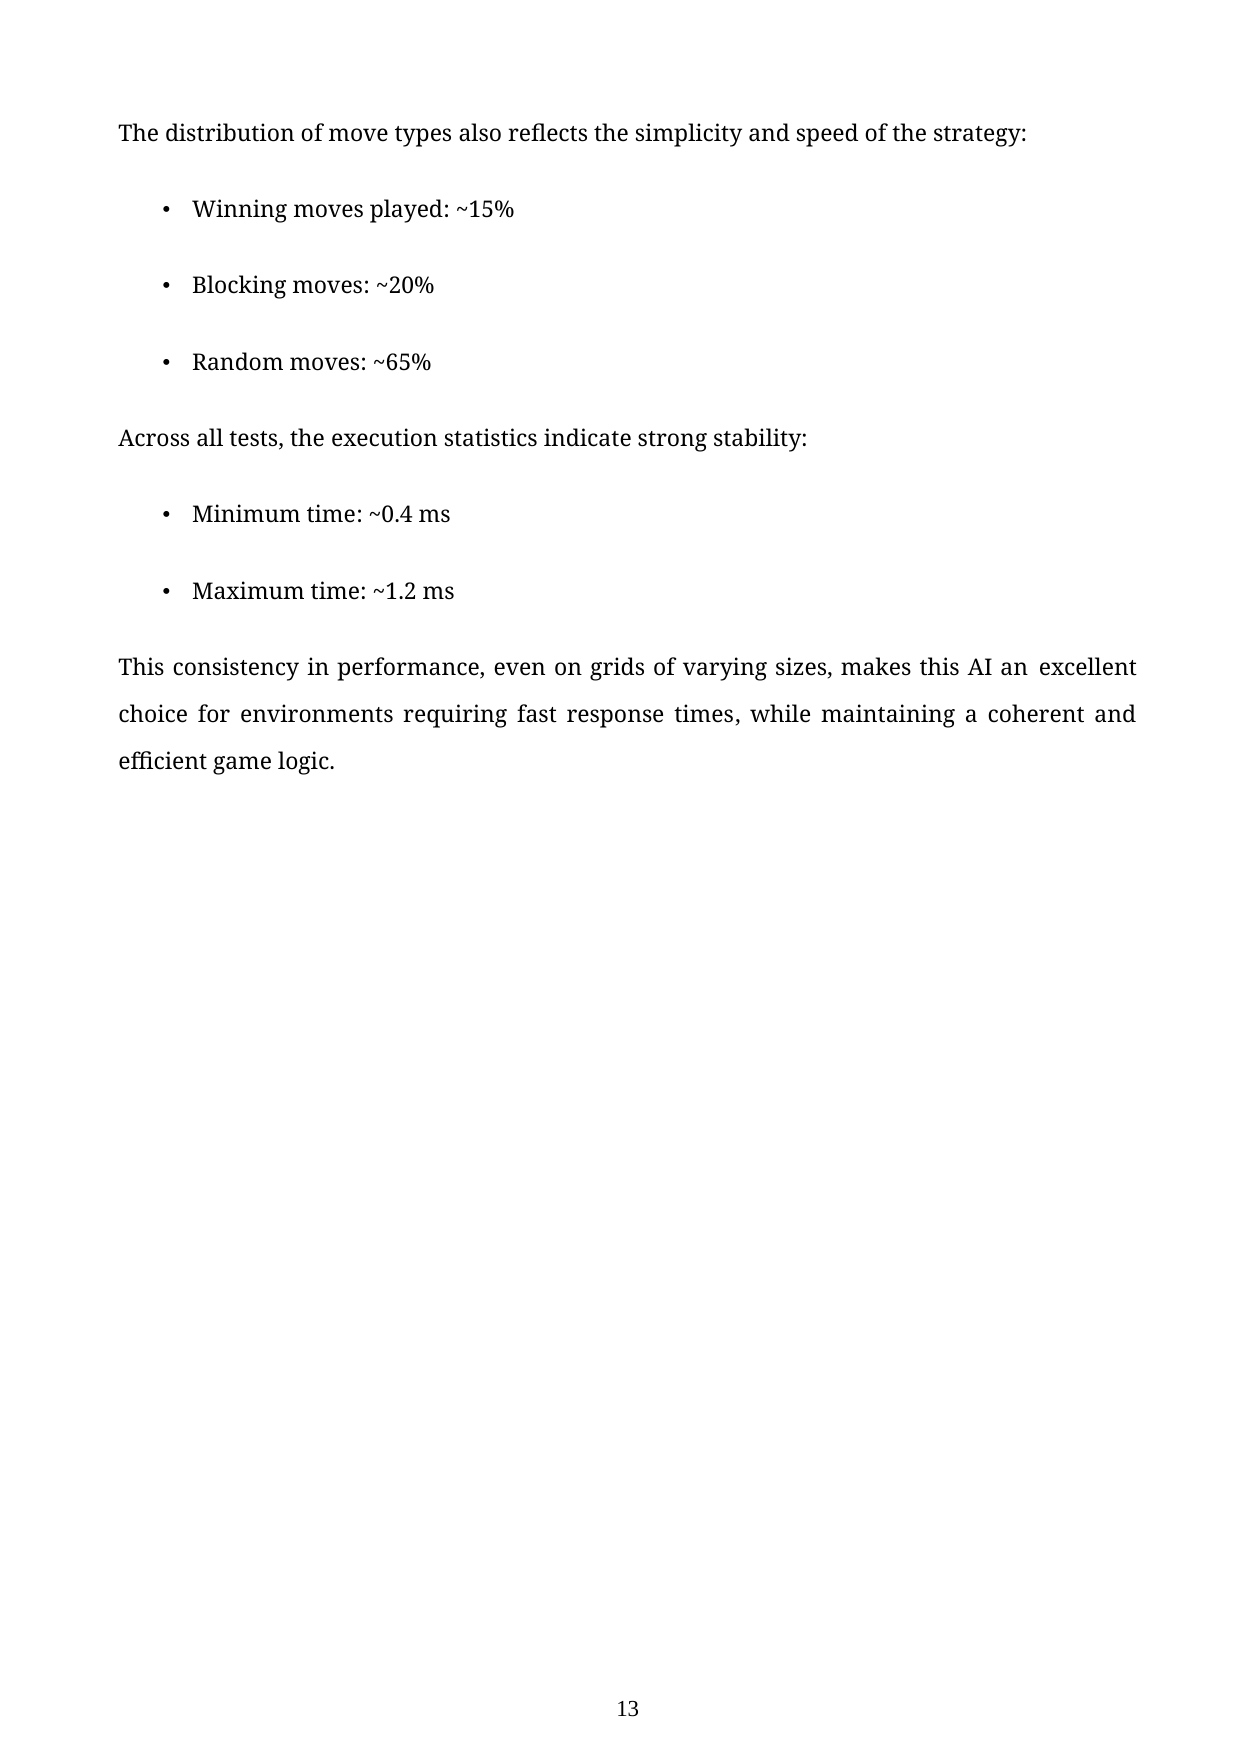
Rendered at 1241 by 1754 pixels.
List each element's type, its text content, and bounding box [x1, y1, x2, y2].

list Minimum time: ~0.4 ms [162, 498, 1137, 530]
list Winning moves played: ~15% [162, 193, 1137, 224]
text Across all tests, the execution statistics indicate strong stability: [118, 422, 1137, 453]
text This consistency in performance, even on grids of varying sizes, makes this AI an excellent choice for environments requiring fast response times, while maintaining a coherent and efficient game logic. [118, 651, 1137, 776]
list Maximum time: ~1.2 ms [162, 575, 1137, 606]
text The distribution of move types also reflects the simplicity and speed of the strategy: [118, 117, 1137, 148]
list Blocking moves: ~20% [162, 269, 1137, 301]
list Random moves: ~65% [162, 346, 1137, 377]
